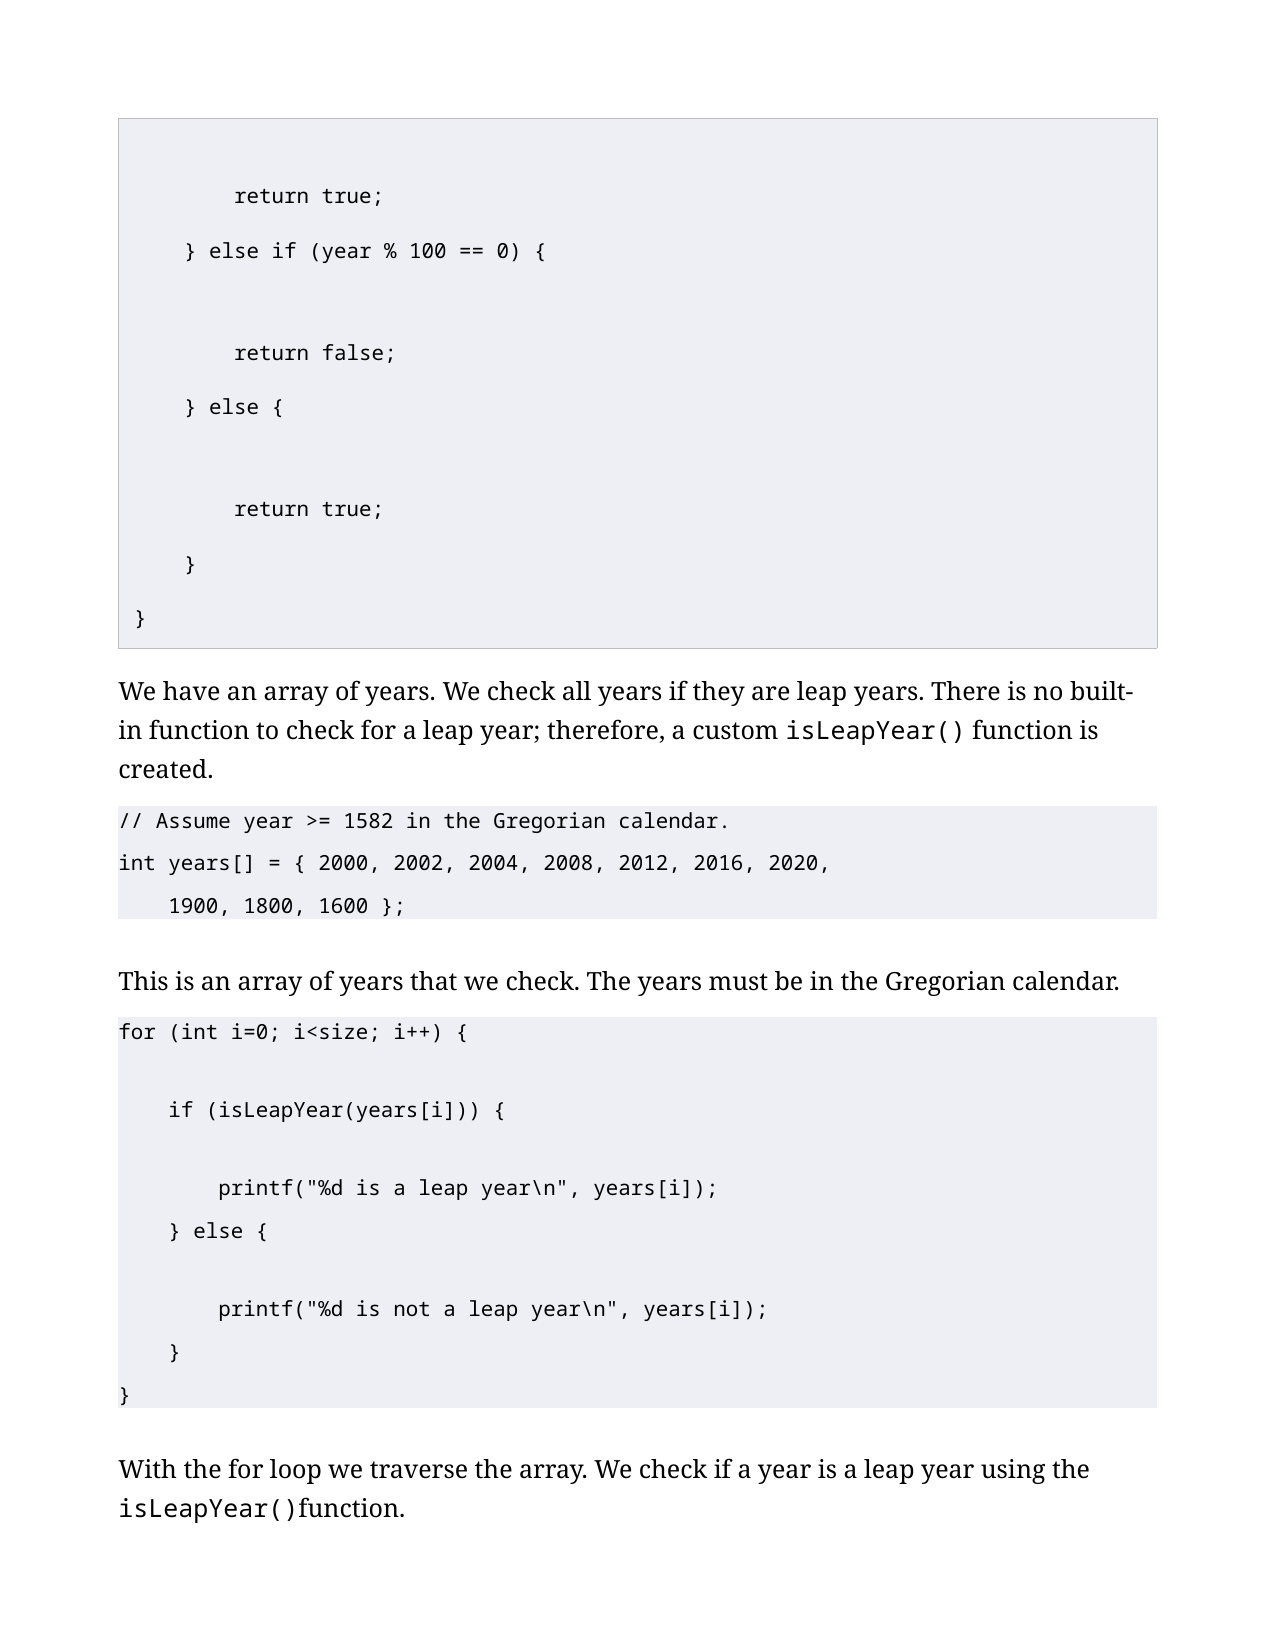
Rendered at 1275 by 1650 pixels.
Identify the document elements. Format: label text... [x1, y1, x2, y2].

text } else { [118, 1216, 1157, 1244]
text return true; [119, 166, 1157, 210]
text return true; [119, 479, 1157, 523]
text With the for loop we traverse the array. We check if a year is a leap year using the isLeapYear()function. [118, 1452, 1157, 1525]
text } [118, 1380, 1157, 1408]
text return false; [119, 322, 1157, 367]
text // Assume year >= 1582 in the Gregorian calendar. [118, 806, 1157, 834]
text printf("%d is not a leap year\n", years[i]); [118, 1294, 1157, 1323]
text We have an array of years. We check all years if they are leap years. There is no built-in function to check for a leap year; therefore, a custom isLeapYear() function is created. [118, 674, 1157, 786]
text 1900, 1800, 1600 }; [118, 891, 1157, 919]
text printf("%d is a leap year\n", years[i]); [118, 1173, 1157, 1202]
text } [118, 1337, 1157, 1366]
text for (int i=0; i<size; i++) { [118, 1017, 1157, 1045]
text } else if (year % 100 == 0) { [119, 220, 1157, 264]
text } [119, 588, 1157, 648]
text if (isLeapYear(years[i])) { [118, 1095, 1157, 1123]
text This is an array of years that we check. The years must be in the Gregorian calendar. [118, 963, 1157, 997]
text } [119, 533, 1157, 578]
text int years[] = { 2000, 2002, 2004, 2008, 2012, 2016, 2020, [118, 848, 1157, 877]
text } else { [119, 377, 1157, 421]
